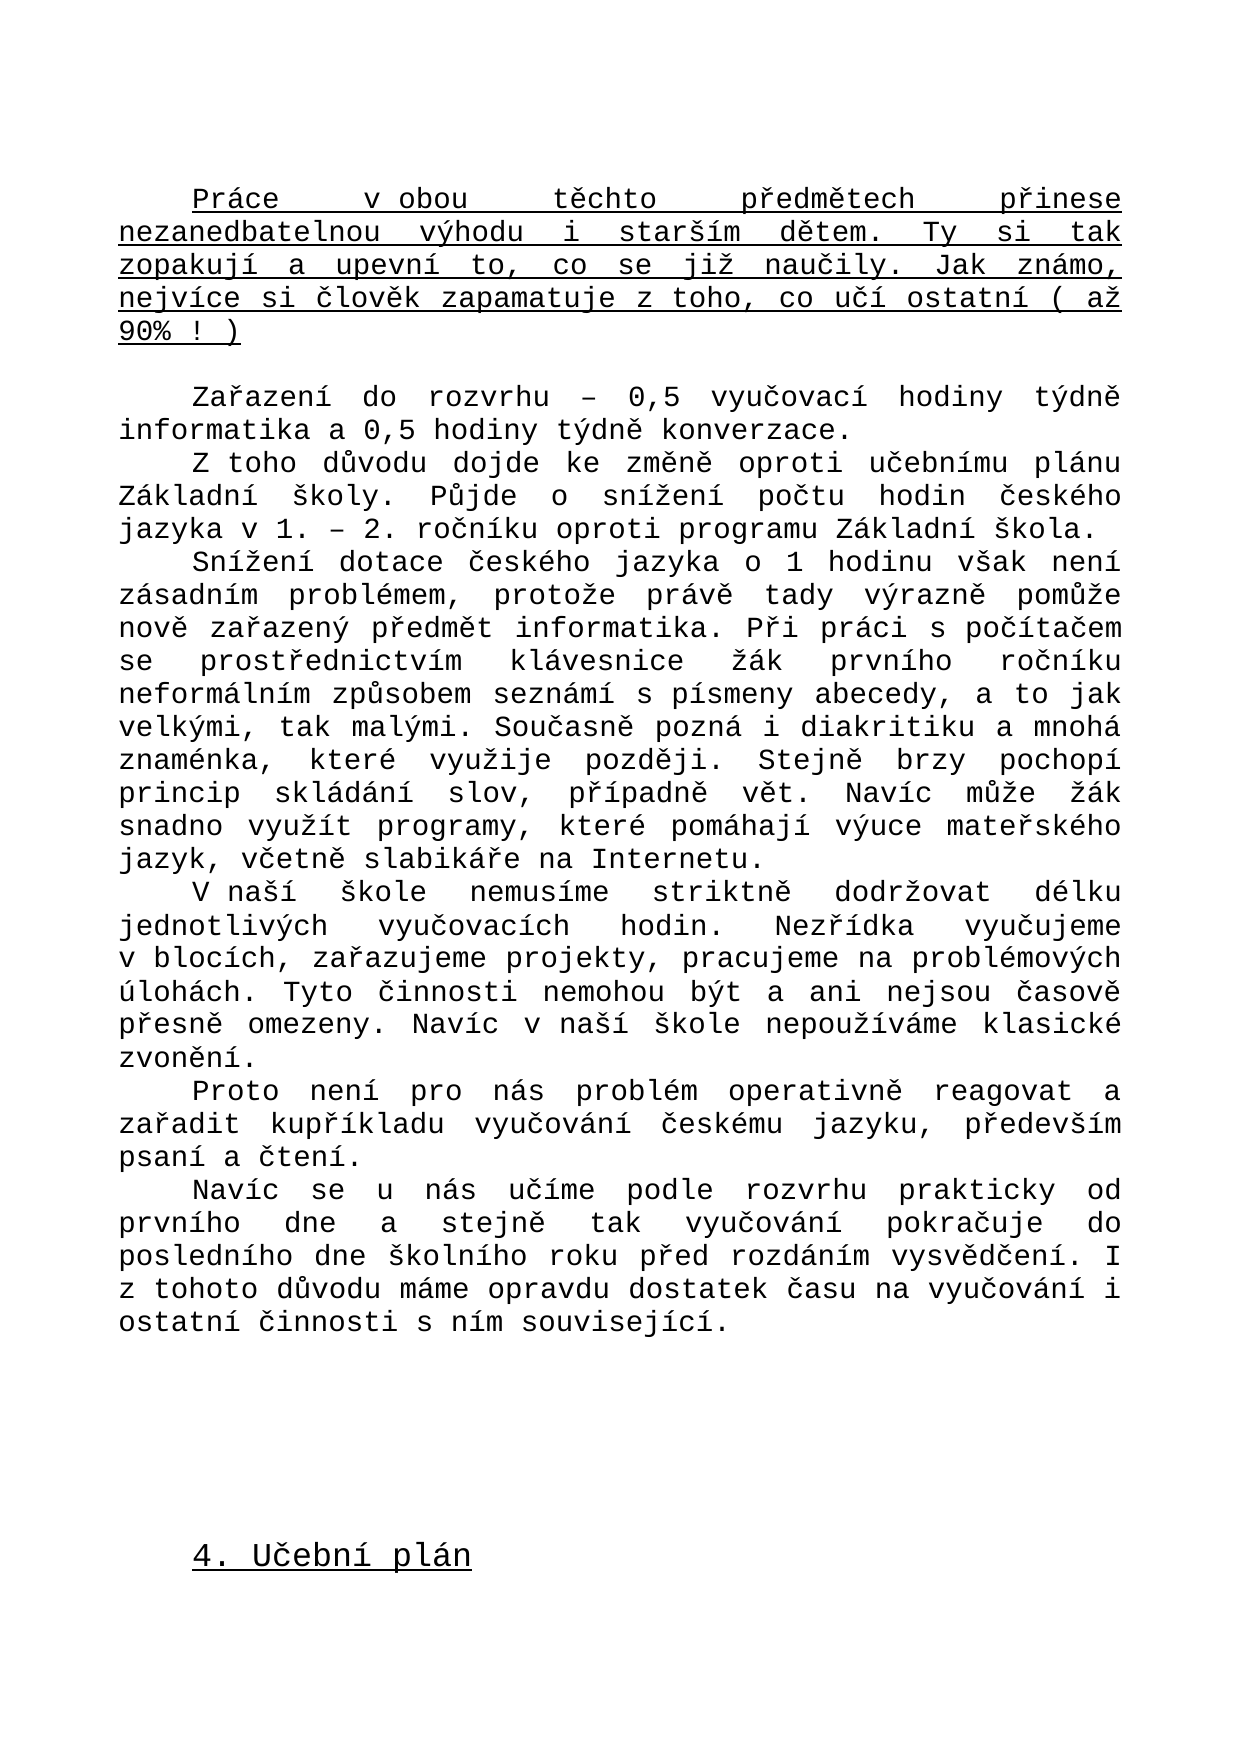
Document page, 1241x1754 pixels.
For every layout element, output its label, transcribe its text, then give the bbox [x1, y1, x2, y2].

text Proto není pro nás problém operativně reagovat a zařadit kupříkladu vyučování českému jazyku, především psaní a čtení. [118, 1076, 1122, 1175]
text nejvíce si člověk zapamatuje z toho, co učí ostatní ( až [118, 279, 1122, 310]
subtitle 4. Učební plán [192, 1538, 1122, 1576]
text 90% ! ) [118, 312, 1122, 349]
text Snížení dotace českého jazyka o 1 hodinu však není zásadním problémem, protože právě tady výrazně pomůže nově zařazený předmět informatika. Při práci s počítačem se prostřednictvím klávesnice žák prvního ročníku neformálním způsobem seznámí s písmeny abecedy, a to jak velkými, tak malými. Současně pozná i diakritiku a mnohá znaménka, které využije později. Stejně brzy pochopí princip skládání slov, případně vět. Navíc může žák snadno využít programy, které pomáhají výuce mateřského jazyk, včetně slabikáře na Internetu. [118, 547, 1122, 878]
text Zařazení do rozvrhu – 0,5 vyučovací hodiny týdně informatika a 0,5 hodiny týdně konverzace. [118, 382, 1122, 448]
text Práce v obou těchto předmětech přinese nezanedbatelnou výhodu i starším dětem. Ty si tak [118, 184, 1122, 244]
text zopakují a upevní to, co se již naučily. Jak známo, [118, 246, 1122, 277]
text V naší škole nemusíme striktně dodržovat délku jednotlivých vyučovacích hodin. Nezřídka vyučujeme v blocích, zařazujeme projekty, pracujeme na problémových úlohách. Tyto činnosti nemohou být a ani nejsou časově přesně omezeny. Navíc v naší škole nepoužíváme klasické zvonění. [118, 878, 1122, 1076]
text Navíc se u nás učíme podle rozvrhu prakticky od prvního dne a stejně tak vyučování pokračuje do posledního dne školního roku před rozdáním vysvědčení. I z tohoto důvodu máme opravdu dostatek času na vyučování i ostatní činnosti s ním související. [118, 1175, 1122, 1340]
text Z toho důvodu dojde ke změně oproti učebnímu plánu Základní školy. Půjde o snížení počtu hodin českého jazyka v 1. – 2. ročníku oproti programu Základní škola. [118, 448, 1122, 547]
